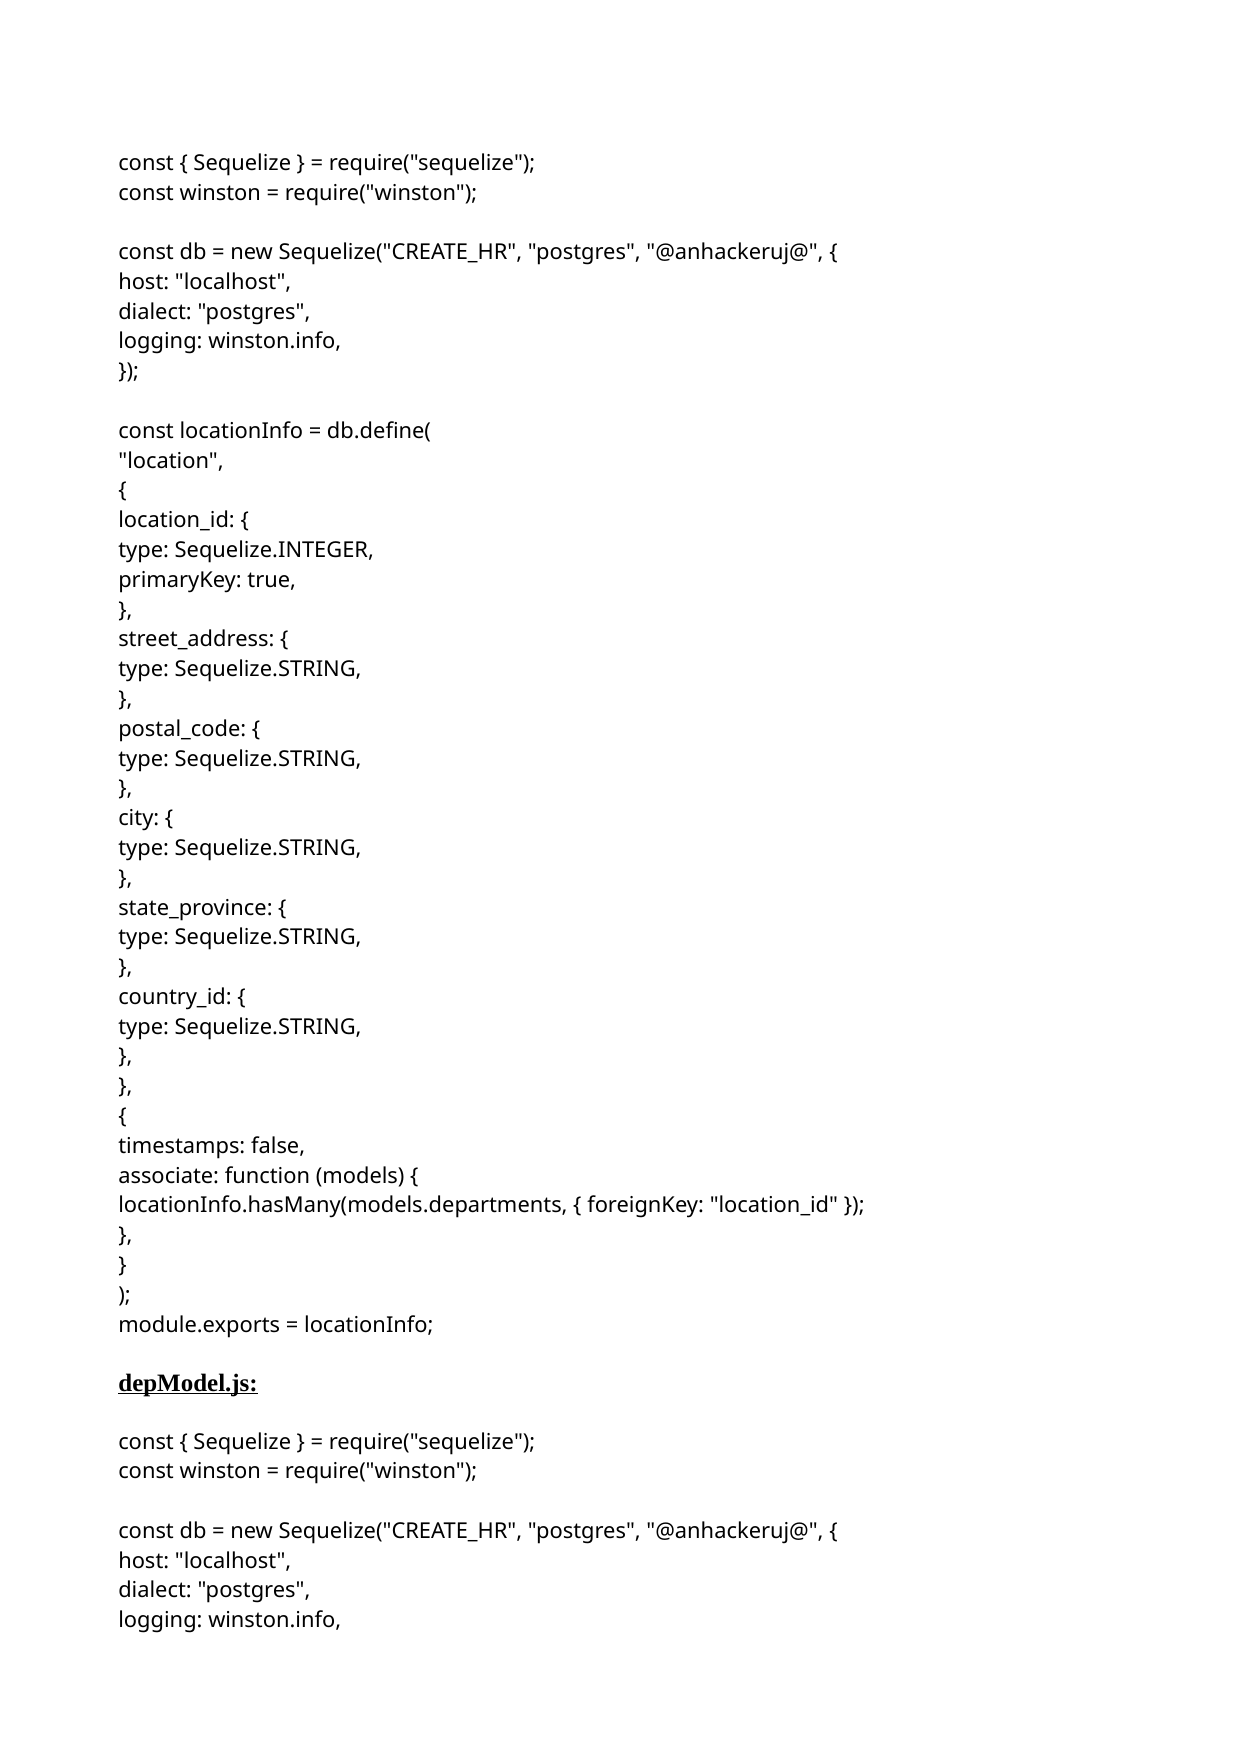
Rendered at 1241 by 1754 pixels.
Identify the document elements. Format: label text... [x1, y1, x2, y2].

text }, [118, 951, 1122, 981]
text const winston = require("winston"); [118, 177, 1122, 206]
text type: Sequelize.STRING, [118, 921, 1122, 951]
text dialect: "postgres", [118, 296, 1122, 326]
text const db = new Sequelize("CREATE_HR", "postgres", "@anhackeruj@", { [118, 1515, 1122, 1545]
text type: Sequelize.INTEGER, [118, 534, 1122, 564]
text locationInfo.hasMany(models.departments, { foreignKey: "location_id" }); [118, 1189, 1122, 1219]
text const locationInfo = db.define( [118, 415, 1122, 444]
text const { Sequelize } = require("sequelize"); [118, 1426, 1122, 1455]
text type: Sequelize.STRING, [118, 832, 1122, 862]
text state_province: { [118, 891, 1122, 921]
text primaryKey: true, [118, 564, 1122, 593]
text }); [118, 355, 1122, 385]
text } [118, 1249, 1122, 1279]
text location_id: { [118, 504, 1122, 534]
text { [118, 1100, 1122, 1130]
text street_address: { [118, 623, 1122, 653]
text depModel.js: [118, 1368, 1122, 1397]
text const winston = require("winston"); [118, 1455, 1122, 1485]
text }, [118, 1070, 1122, 1100]
text city: { [118, 802, 1122, 832]
text "location", [118, 444, 1122, 474]
text ); [118, 1279, 1122, 1308]
text }, [118, 1040, 1122, 1070]
text }, [118, 862, 1122, 891]
text { [118, 474, 1122, 504]
text postal_code: { [118, 713, 1122, 742]
text associate: function (models) { [118, 1159, 1122, 1189]
text }, [118, 1219, 1122, 1249]
text }, [118, 593, 1122, 623]
text }, [118, 683, 1122, 713]
text host: "localhost", [118, 1545, 1122, 1574]
text type: Sequelize.STRING, [118, 653, 1122, 683]
text logging: winston.info, [118, 1604, 1122, 1634]
text country_id: { [118, 981, 1122, 1011]
text }, [118, 772, 1122, 802]
text type: Sequelize.STRING, [118, 742, 1122, 772]
text host: "localhost", [118, 266, 1122, 296]
text type: Sequelize.STRING, [118, 1011, 1122, 1040]
text timestamps: false, [118, 1130, 1122, 1159]
text const db = new Sequelize("CREATE_HR", "postgres", "@anhackeruj@", { [118, 236, 1122, 266]
text dialect: "postgres", [118, 1574, 1122, 1604]
text module.exports = locationInfo; [118, 1308, 1122, 1338]
text logging: winston.info, [118, 326, 1122, 355]
text const { Sequelize } = require("sequelize"); [118, 147, 1122, 177]
